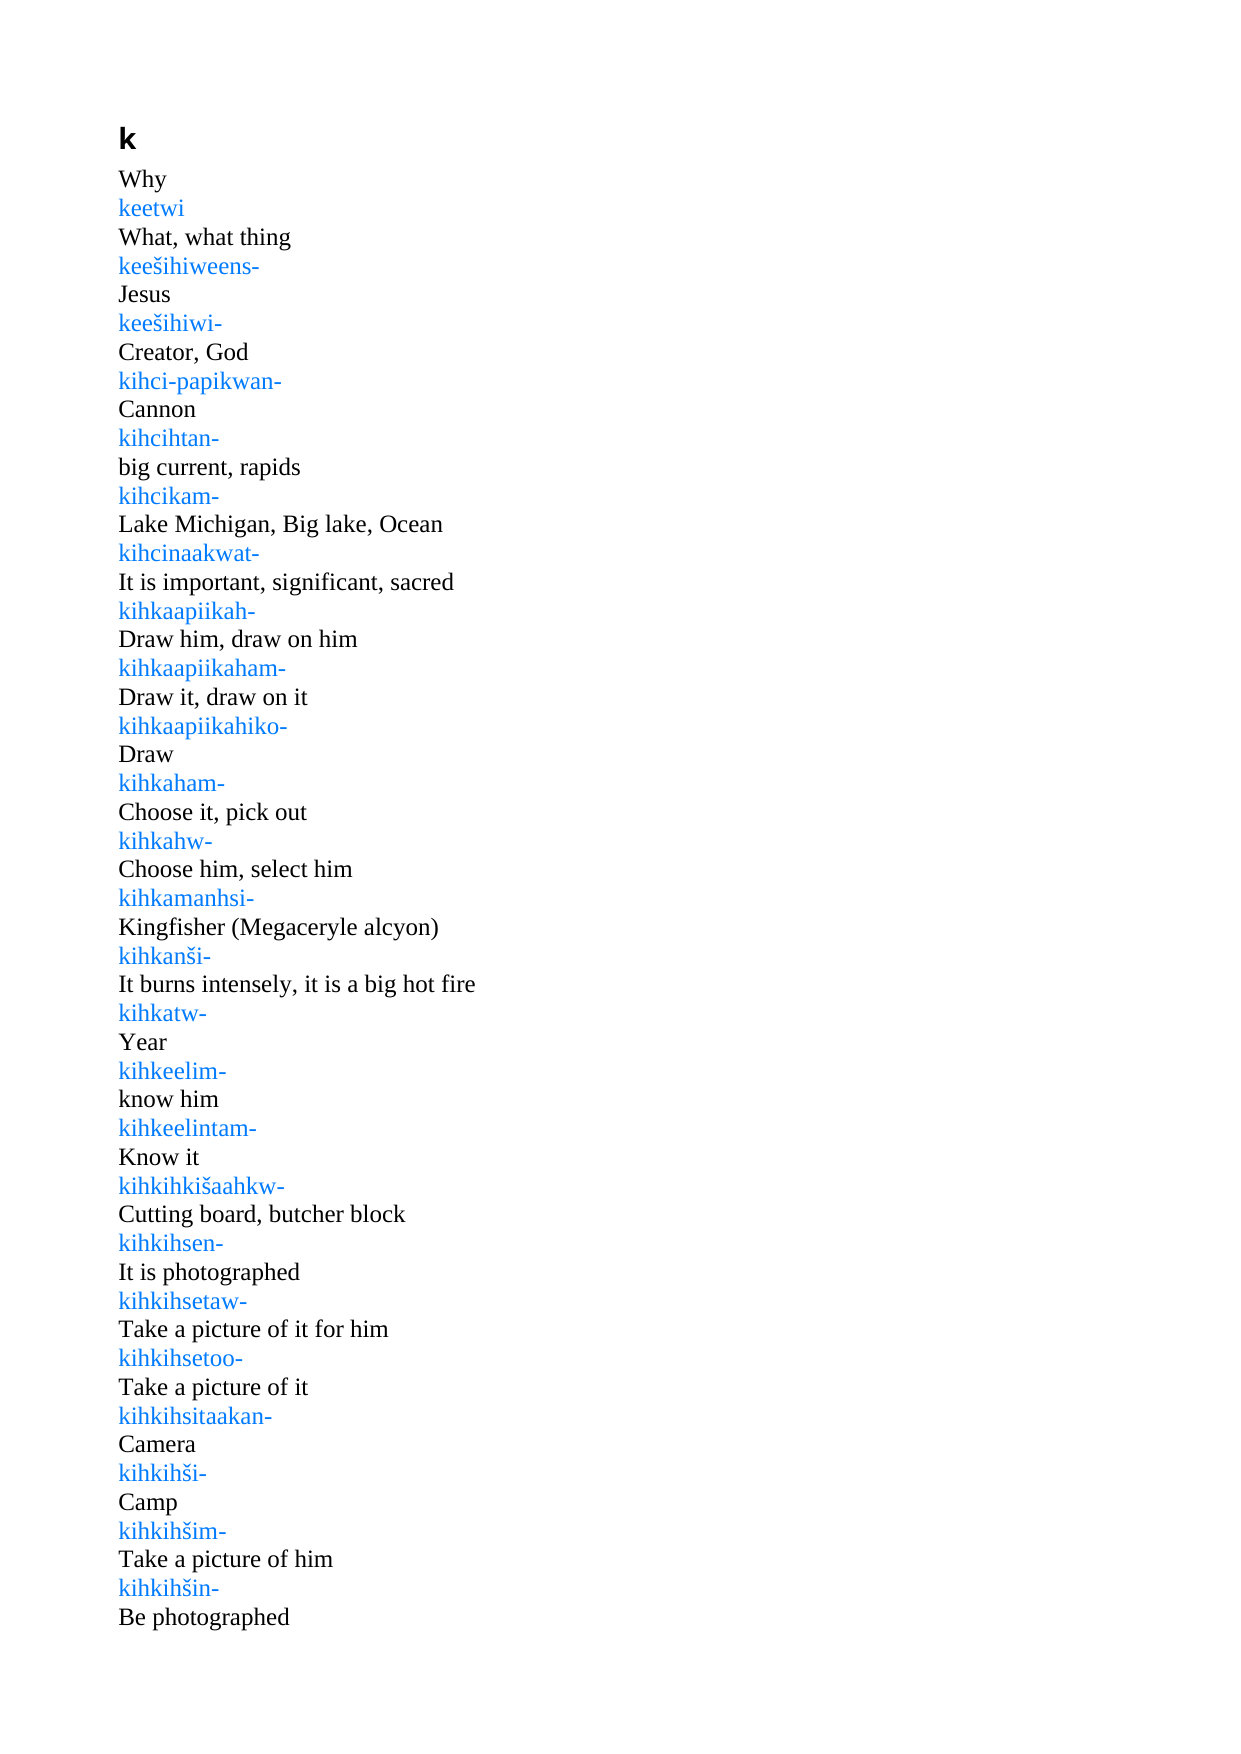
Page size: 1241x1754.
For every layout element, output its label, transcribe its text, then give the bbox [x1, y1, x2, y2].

table_header k [118, 118, 1122, 164]
table_cell kihkahw- Choose him, select him [118, 826, 1122, 883]
table_cell kihkihšim- Take a picture of him [118, 1516, 1122, 1573]
table_cell kihkamanhsi- Kingfisher (Megaceryle alcyon) [118, 883, 1122, 941]
table_cell kihkihsitaakan- Camera [118, 1401, 1122, 1458]
table_cell kihkihsetaw- Take a picture of it for him [118, 1286, 1122, 1343]
table_cell kihcihtan- big current, rapids [118, 423, 1122, 481]
table_cell kihkihsetoo- Take a picture of it [118, 1343, 1122, 1401]
table_cell kihkaham- Choose it, pick out [118, 768, 1122, 826]
table_cell keetwi What, what thing [118, 193, 1122, 251]
table_cell keešihiweens- Jesus [118, 251, 1122, 308]
table_cell kihkihšin- Be photographed [118, 1573, 1122, 1631]
table_cell kihci-papikwan- Cannon [118, 366, 1122, 423]
table_cell Why [118, 165, 1122, 193]
table_cell kihcinaakwat- It is important, significant, sacred [118, 538, 1122, 596]
table_cell kihkanši- It burns intensely, it is a big hot fire [118, 941, 1122, 998]
table_cell kihkihši- Camp [118, 1458, 1122, 1516]
table_cell kihkaapiikah- Draw him, draw on him [118, 596, 1122, 653]
table_cell kihkihkišaahkw- Cutting board, butcher block [118, 1171, 1122, 1228]
table_cell kihkeelim- know him [118, 1056, 1122, 1113]
table_cell kihkatw- Year [118, 998, 1122, 1056]
table_cell keešihiwi- Creator, God [118, 308, 1122, 366]
table_cell kihcikam- Lake Michigan, Big lake, Ocean [118, 481, 1122, 538]
table_cell kihkeelintam- Know it [118, 1113, 1122, 1171]
table_cell kihkaapiikaham- Draw it, draw on it [118, 653, 1122, 711]
table_cell kihkaapiikahiko- Draw [118, 711, 1122, 768]
table_cell kihkihsen- It is photographed [118, 1228, 1122, 1286]
